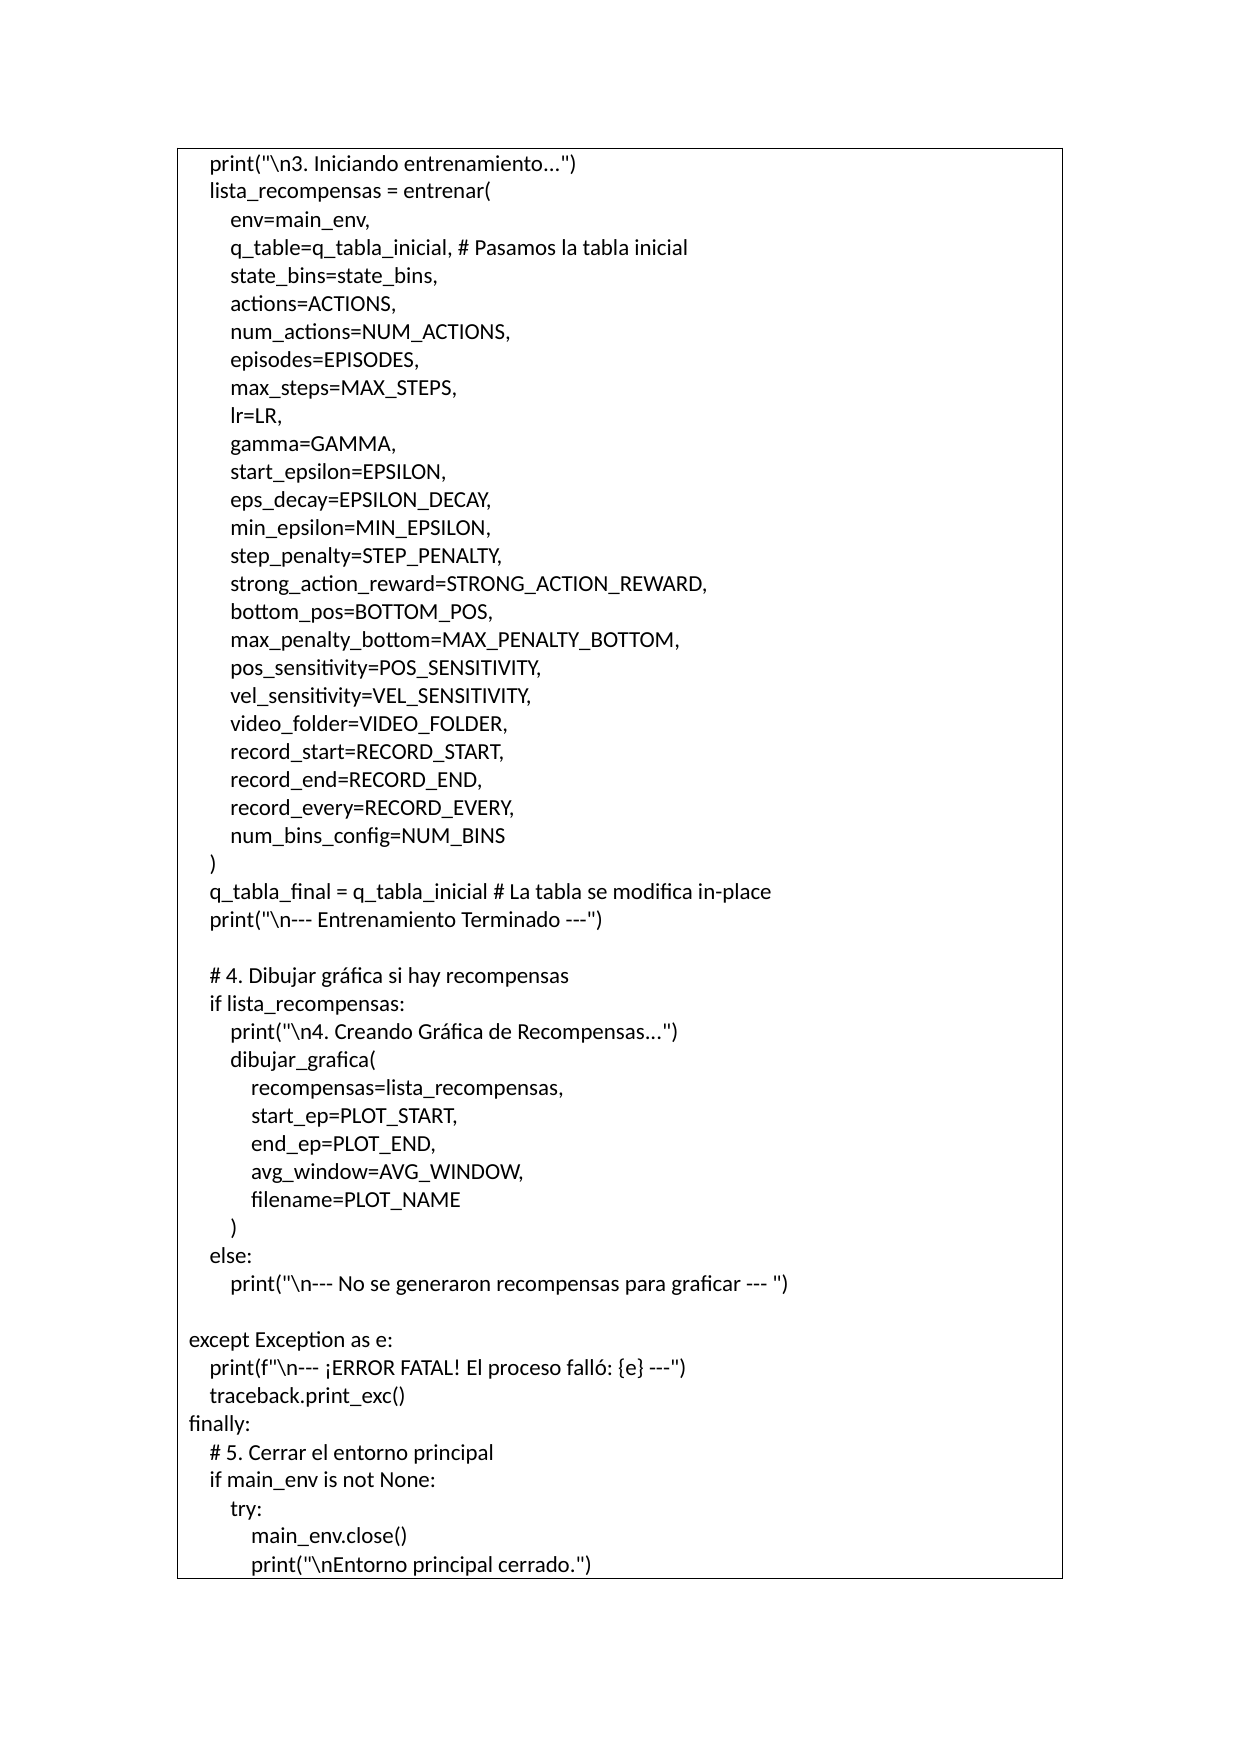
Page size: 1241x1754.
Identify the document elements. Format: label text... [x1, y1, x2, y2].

table_header print("\n3. Iniciando entrenamiento...") lista_recompensas = entrenar( env=main_env, q_table=q_tabla_inicial, # Pasamos la tabla inicial state_bins=state_bins, actions=ACTIONS, num_actions=NUM_ACTIONS, episodes=EPISODES, max_steps=MAX_STEPS, lr=LR, gamma=GAMMA, start_epsilon=EPSILON, eps_decay=EPSILON_DECAY, min_epsilon=MIN_EPSILON, step_penalty=STEP_PENALTY, strong_action_reward=STRONG_ACTION_REWARD, bottom_pos=BOTTOM_POS, max_penalty_bottom=MAX_PENALTY_BOTTOM, pos_sensitivity=POS_SENSITIVITY, vel_sensitivity=VEL_SENSITIVITY, video_folder=VIDEO_FOLDER, record_start=RECORD_START, record_end=RECORD_END, record_every=RECORD_EVERY, num_bins_config=NUM_BINS ) q_tabla_final = q_tabla_inicial # La tabla se modifica in-place print("\n--- Entrenamiento Terminado ---") # 4. Dibujar gráfica si hay recompensas if lista_recompensas: print("\n4. Creando Gráfica de Recompensas...") dibujar_grafica( recompensas=lista_recompensas, start_ep=PLOT_START, end_ep=PLOT_END, avg_window=AVG_WINDOW, filename=PLOT_NAME ) else: print("\n--- No se generaron recompensas para graficar --- ") except Exception as e: print(f"\n--- ¡ERROR FATAL! El proceso falló: {e} ---") traceback.print_exc() finally: # 5. Cerrar el entorno principal if main_env is not None: try: main_env.close() print("\nEntorno principal cerrado.") [178, 149, 1062, 1578]
